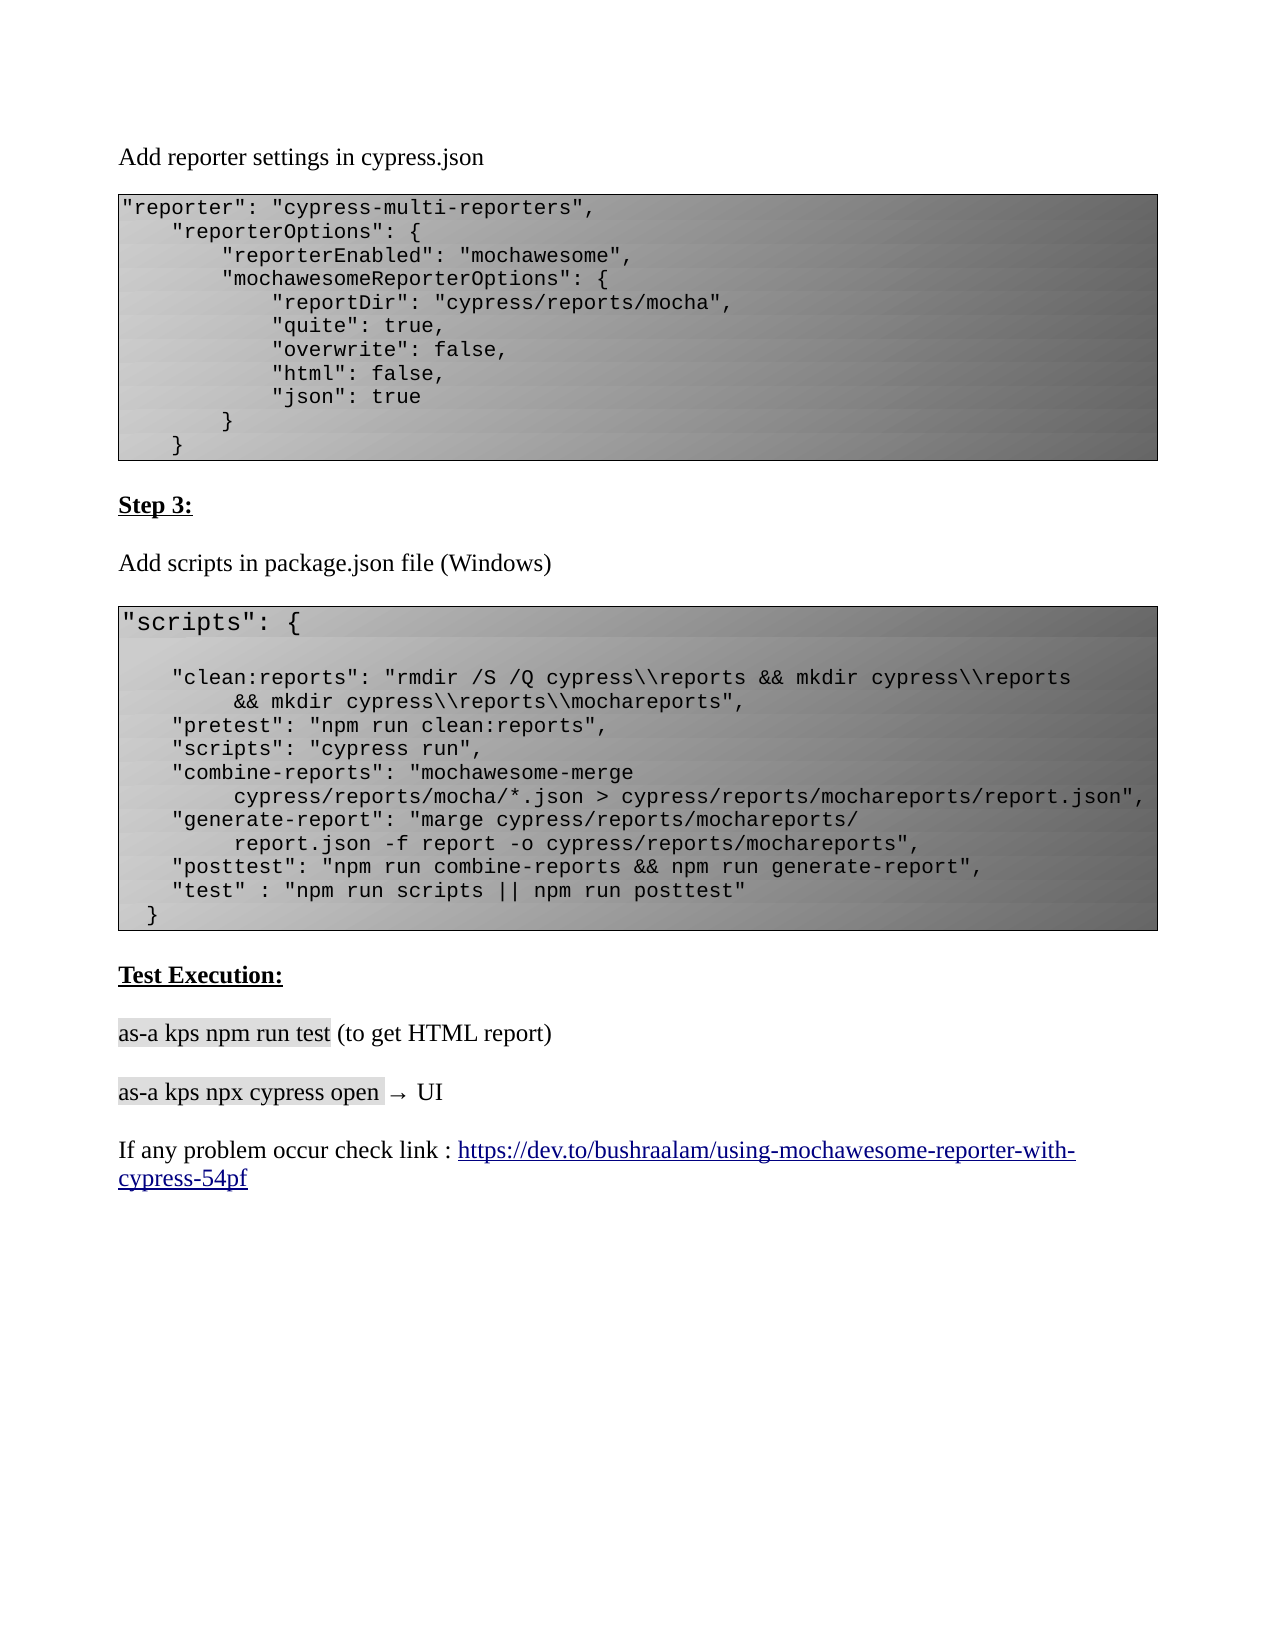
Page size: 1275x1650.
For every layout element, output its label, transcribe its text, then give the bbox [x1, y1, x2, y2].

text } [119, 431, 1157, 460]
text Test Execution: [118, 960, 1157, 989]
text Step 3: [118, 490, 1157, 519]
text "json": true [119, 383, 1157, 407]
text Add scripts in package.json file (Windows) [118, 548, 1157, 577]
text "reporterOptions": { [119, 218, 1157, 241]
text "generate-report": "marge cypress/reports/mochareports/ [119, 806, 1157, 830]
text "combine-reports": "mochawesome-merge [119, 759, 1157, 782]
text } [119, 407, 1157, 431]
text "test" : "npm run scripts || npm run posttest" [119, 877, 1157, 901]
text "overwrite": false, [119, 336, 1157, 360]
text } [119, 901, 1157, 930]
text "posttest": "npm run combine-reports && npm run generate-report", [119, 853, 1157, 877]
text "scripts": "cypress run", [119, 735, 1157, 759]
text "quite": true, [119, 312, 1157, 336]
text report.json -f report -o cypress/reports/mochareports", [119, 830, 1157, 853]
text Add reporter settings in cypress.json [118, 142, 1157, 171]
text "html": false, [119, 360, 1157, 383]
text "reporterEnabled": "mochawesome", [119, 241, 1157, 265]
text && mkdir cypress\\reports\\mochareports", [119, 688, 1157, 712]
text "clean:reports": "rmdir /S /Q cypress\\reports && mkdir cypress\\reports [119, 664, 1157, 688]
text cypress/reports/mocha/*.json > cypress/reports/mochareports/report.json", [119, 782, 1157, 806]
text "mochawesomeReporterOptions": { [119, 265, 1157, 289]
text If any problem occur check link : https://dev.to/bushraalam/using-mochawesome-reporter-with-cypress-54pf [118, 1135, 1157, 1192]
text "reporter": "cypress-multi-reporters", [119, 195, 1157, 218]
text as-a kps npx cypress open → UI [118, 1077, 1157, 1105]
text as-a kps npm run test (to get HTML report) [118, 1018, 1157, 1047]
text "pretest": "npm run clean:reports", [119, 712, 1157, 735]
text "reportDir": "cypress/reports/mocha", [119, 289, 1157, 312]
text "scripts": { [119, 607, 1157, 638]
